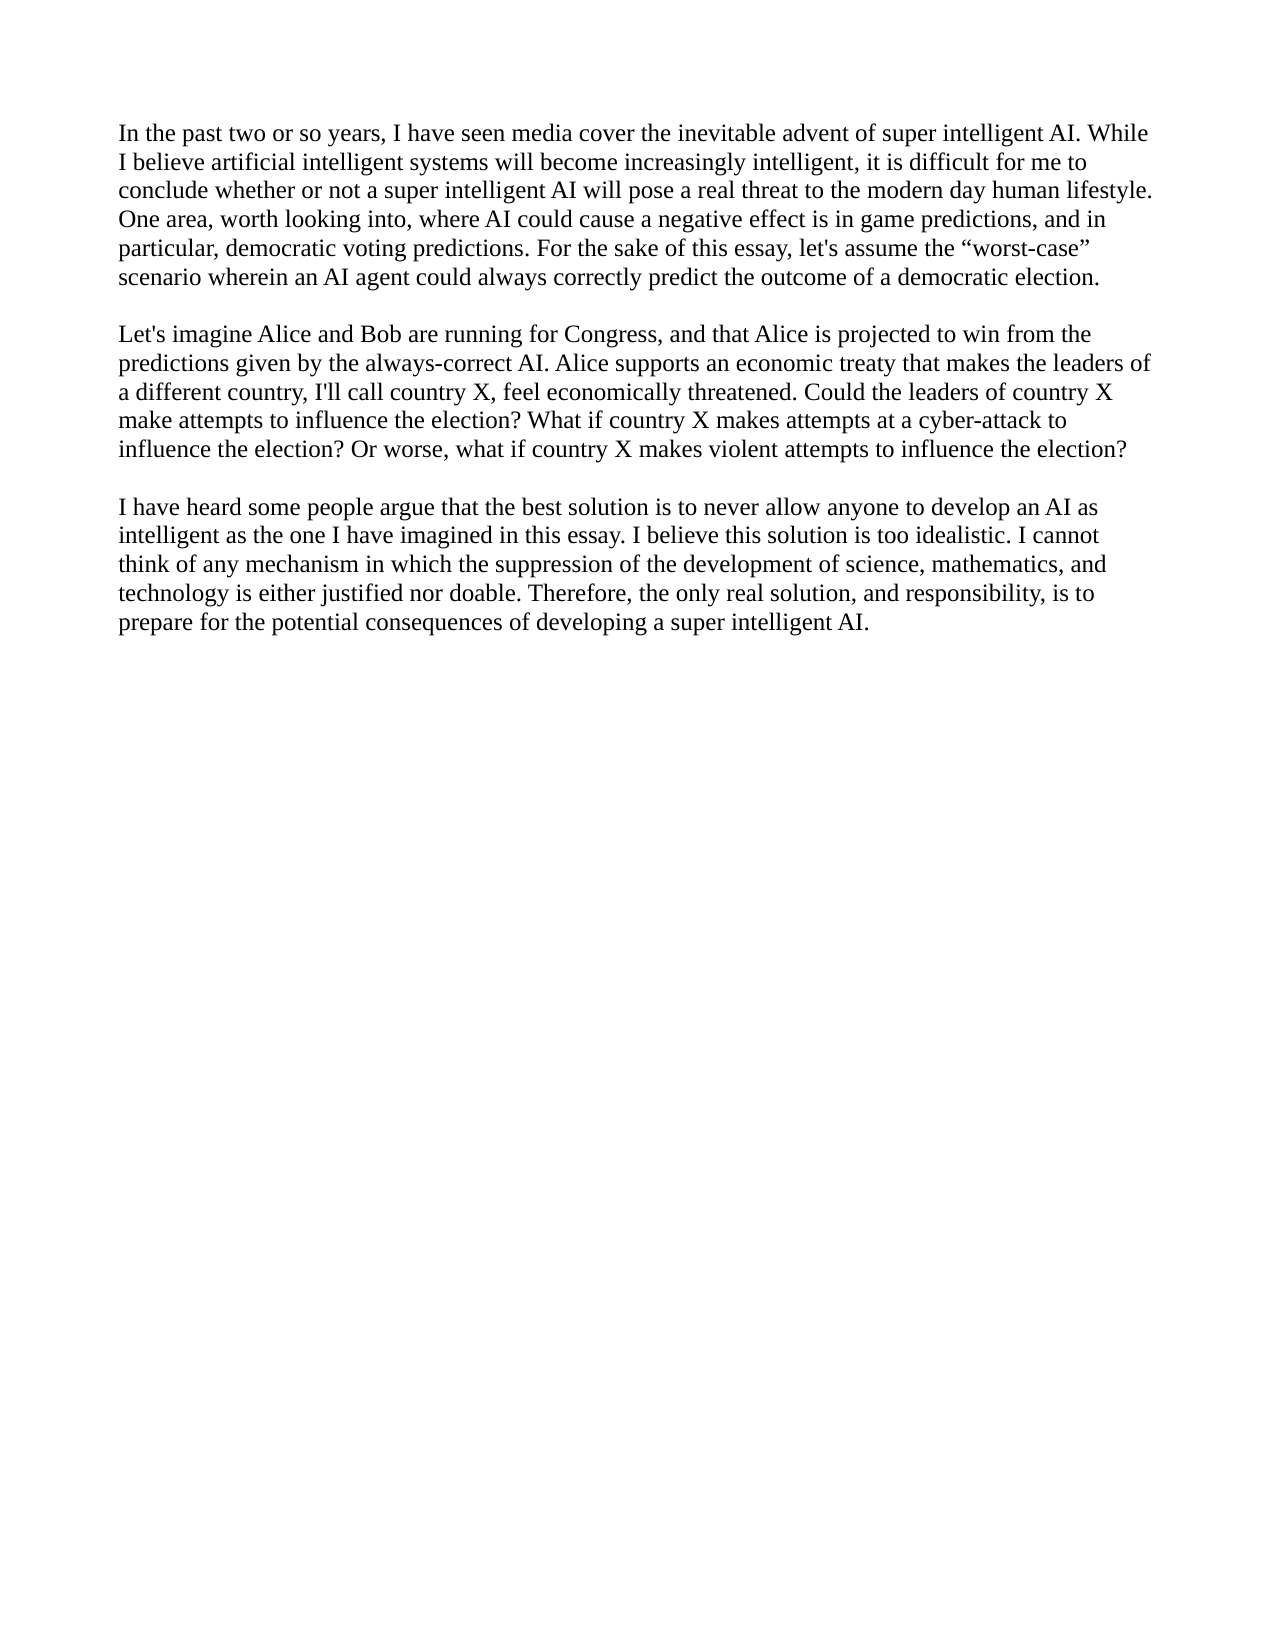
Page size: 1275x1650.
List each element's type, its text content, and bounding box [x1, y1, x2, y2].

text Let's imagine Alice and Bob are running for Congress, and that Alice is projected to win from the predictions given by the always-correct AI. Alice supports an economic treaty that makes the leaders of a different country, I'll call country X, feel economically threatened. Could the leaders of country X make attempts to influence the election? What if country X makes attempts at a cyber-attack to influence the election? Or worse, what if country X makes violent attempts to influence the election? [118, 319, 1157, 463]
text I have heard some people argue that the best solution is to never allow anyone to develop an AI as intelligent as the one I have imagined in this essay. I believe this solution is too idealistic. I cannot think of any mechanism in which the suppression of the development of science, mathematics, and technology is either justified nor doable. Therefore, the only real solution, and responsibility, is to prepare for the potential consequences of developing a super intelligent AI. [118, 492, 1157, 636]
text In the past two or so years, I have seen media cover the inevitable advent of super intelligent AI. While I believe artificial intelligent systems will become increasingly intelligent, it is difficult for me to conclude whether or not a super intelligent AI will pose a real threat to the modern day human lifestyle. One area, worth looking into, where AI could cause a negative effect is in game predictions, and in particular, democratic voting predictions. For the sake of this essay, let's assume the “worst-case” scenario wherein an AI agent could always correctly predict the outcome of a democratic election. [118, 118, 1157, 291]
